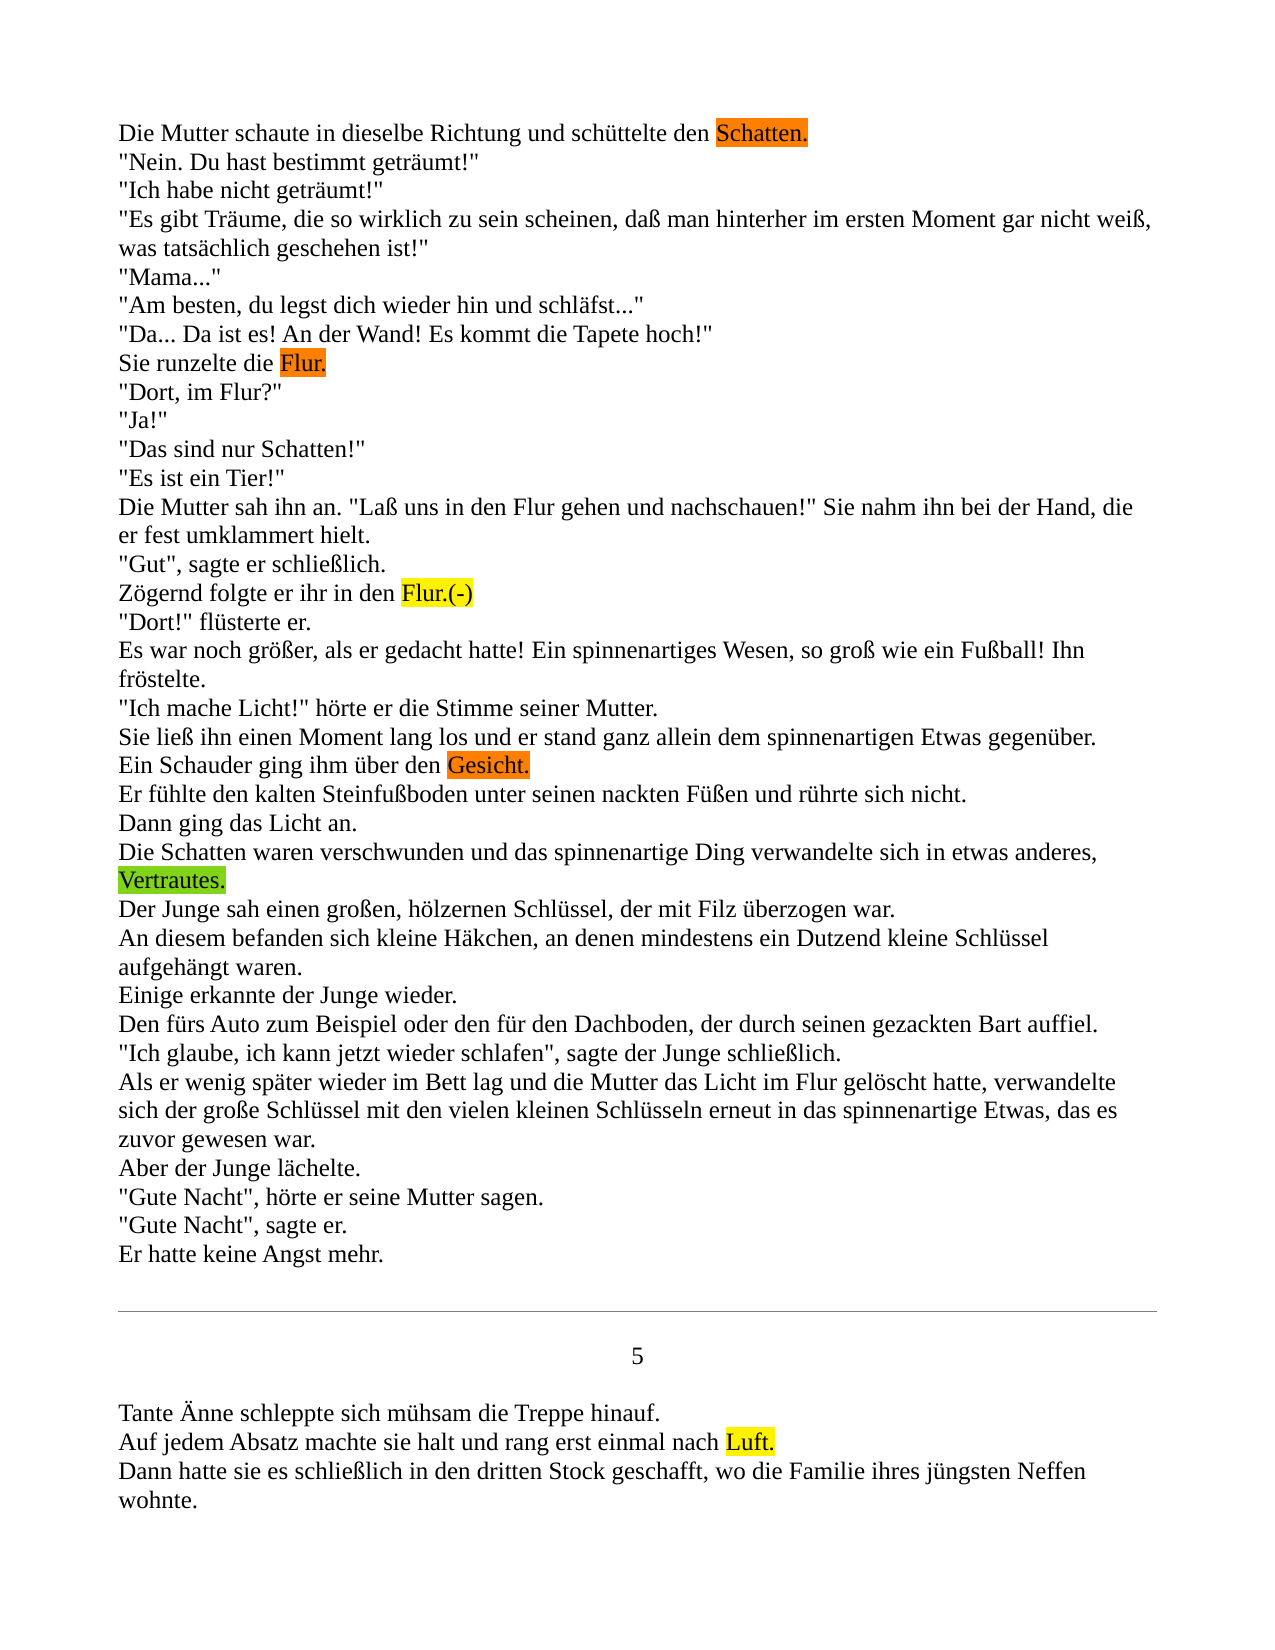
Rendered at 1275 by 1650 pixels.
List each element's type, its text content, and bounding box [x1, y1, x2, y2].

text Vertrautes. [118, 866, 1157, 894]
text "Mama..." [118, 262, 1157, 291]
text Die Mutter sah ihn an. "Laß uns in den Flur gehen und nachschauen!" Sie nahm ihn bei der Hand, die er fest umklammert hielt. [118, 492, 1157, 549]
text "Das sind nur Schatten!" [118, 434, 1157, 463]
text "Ich habe nicht geträumt!" [118, 176, 1157, 204]
text 5 [118, 1341, 1157, 1370]
text Die Schatten waren verschwunden und das spinnenartige Ding verwandelte sich in etwas anderes, [118, 837, 1157, 866]
text "Gute Nacht", sagte er. [118, 1211, 1157, 1239]
text Dann ging das Licht an. [118, 808, 1157, 837]
text Es war noch größer, als er gedacht hatte! Ein spinnenartiges Wesen, so groß wie ein Fußball! Ihn [118, 636, 1157, 664]
text Auf jedem Absatz machte sie halt und rang erst einmal nach Luft. [118, 1427, 1157, 1456]
text Dann hatte sie es schließlich in den dritten Stock geschafft, wo die Familie ihres jüngsten Neffen [118, 1456, 1157, 1485]
text "Ich glaube, ich kann jetzt wieder schlafen", sagte der Junge schließlich. [118, 1038, 1157, 1067]
text Tante Änne schleppte sich mühsam die Treppe hinauf. [118, 1398, 1157, 1427]
text Er hatte keine Angst mehr. [118, 1239, 1157, 1268]
text "Dort!" flüsterte er. [118, 607, 1157, 636]
text Zögernd folgte er ihr in den Flur.(-) [118, 578, 1157, 607]
text Aber der Junge lächelte. [118, 1153, 1157, 1182]
text An diesem befanden sich kleine Häkchen, an denen mindestens ein Dutzend kleine Schlüssel aufgehängt waren. [118, 923, 1157, 981]
text Er fühlte den kalten Steinfußboden unter seinen nackten Füßen und rührte sich nicht. [118, 779, 1157, 808]
text "Gute Nacht", hörte er seine Mutter sagen. [118, 1182, 1157, 1211]
text "Da... Da ist es! An der Wand! Es kommt die Tapete hoch!" [118, 319, 1157, 348]
text Der Junge sah einen großen, hölzernen Schlüssel, der mit Filz überzogen war. [118, 894, 1157, 923]
text "Ja!" [118, 406, 1157, 434]
text Sie runzelte die Flur. [118, 348, 1157, 377]
text Ein Schauder ging ihm über den Gesicht. [118, 751, 1157, 779]
text "Es gibt Träume, die so wirklich zu sein scheinen, daß man hinterher im ersten Moment gar nicht weiß, was tatsächlich geschehen ist!" [118, 204, 1157, 262]
text "Gut", sagte er schließlich. [118, 549, 1157, 578]
text Als er wenig später wieder im Bett lag und die Mutter das Licht im Flur gelöscht hatte, verwandelte sich der große Schlüssel mit den vielen kleinen Schlüsseln erneut in das spinnenartige Etwas, das es zuvor gewesen war. [118, 1067, 1157, 1153]
text Einige erkannte der Junge wieder. [118, 981, 1157, 1009]
text Die Mutter schaute in dieselbe Richtung und schüttelte den Schatten. [118, 118, 1157, 147]
text "Nein. Du hast bestimmt geträumt!" [118, 147, 1157, 176]
text fröstelte. [118, 664, 1157, 693]
text Den fürs Auto zum Beispiel oder den für den Dachboden, der durch seinen gezackten Bart auffiel. [118, 1009, 1157, 1038]
text "Am besten, du legst dich wieder hin und schläfst..." [118, 291, 1157, 319]
text wohnte. [118, 1485, 1157, 1513]
text "Ich mache Licht!" hörte er die Stimme seiner Mutter. [118, 693, 1157, 722]
text Sie ließ ihn einen Moment lang los und er stand ganz allein dem spinnenartigen Etwas gegenüber. [118, 722, 1157, 751]
text "Dort, im Flur?" [118, 377, 1157, 406]
text "Es ist ein Tier!" [118, 463, 1157, 492]
